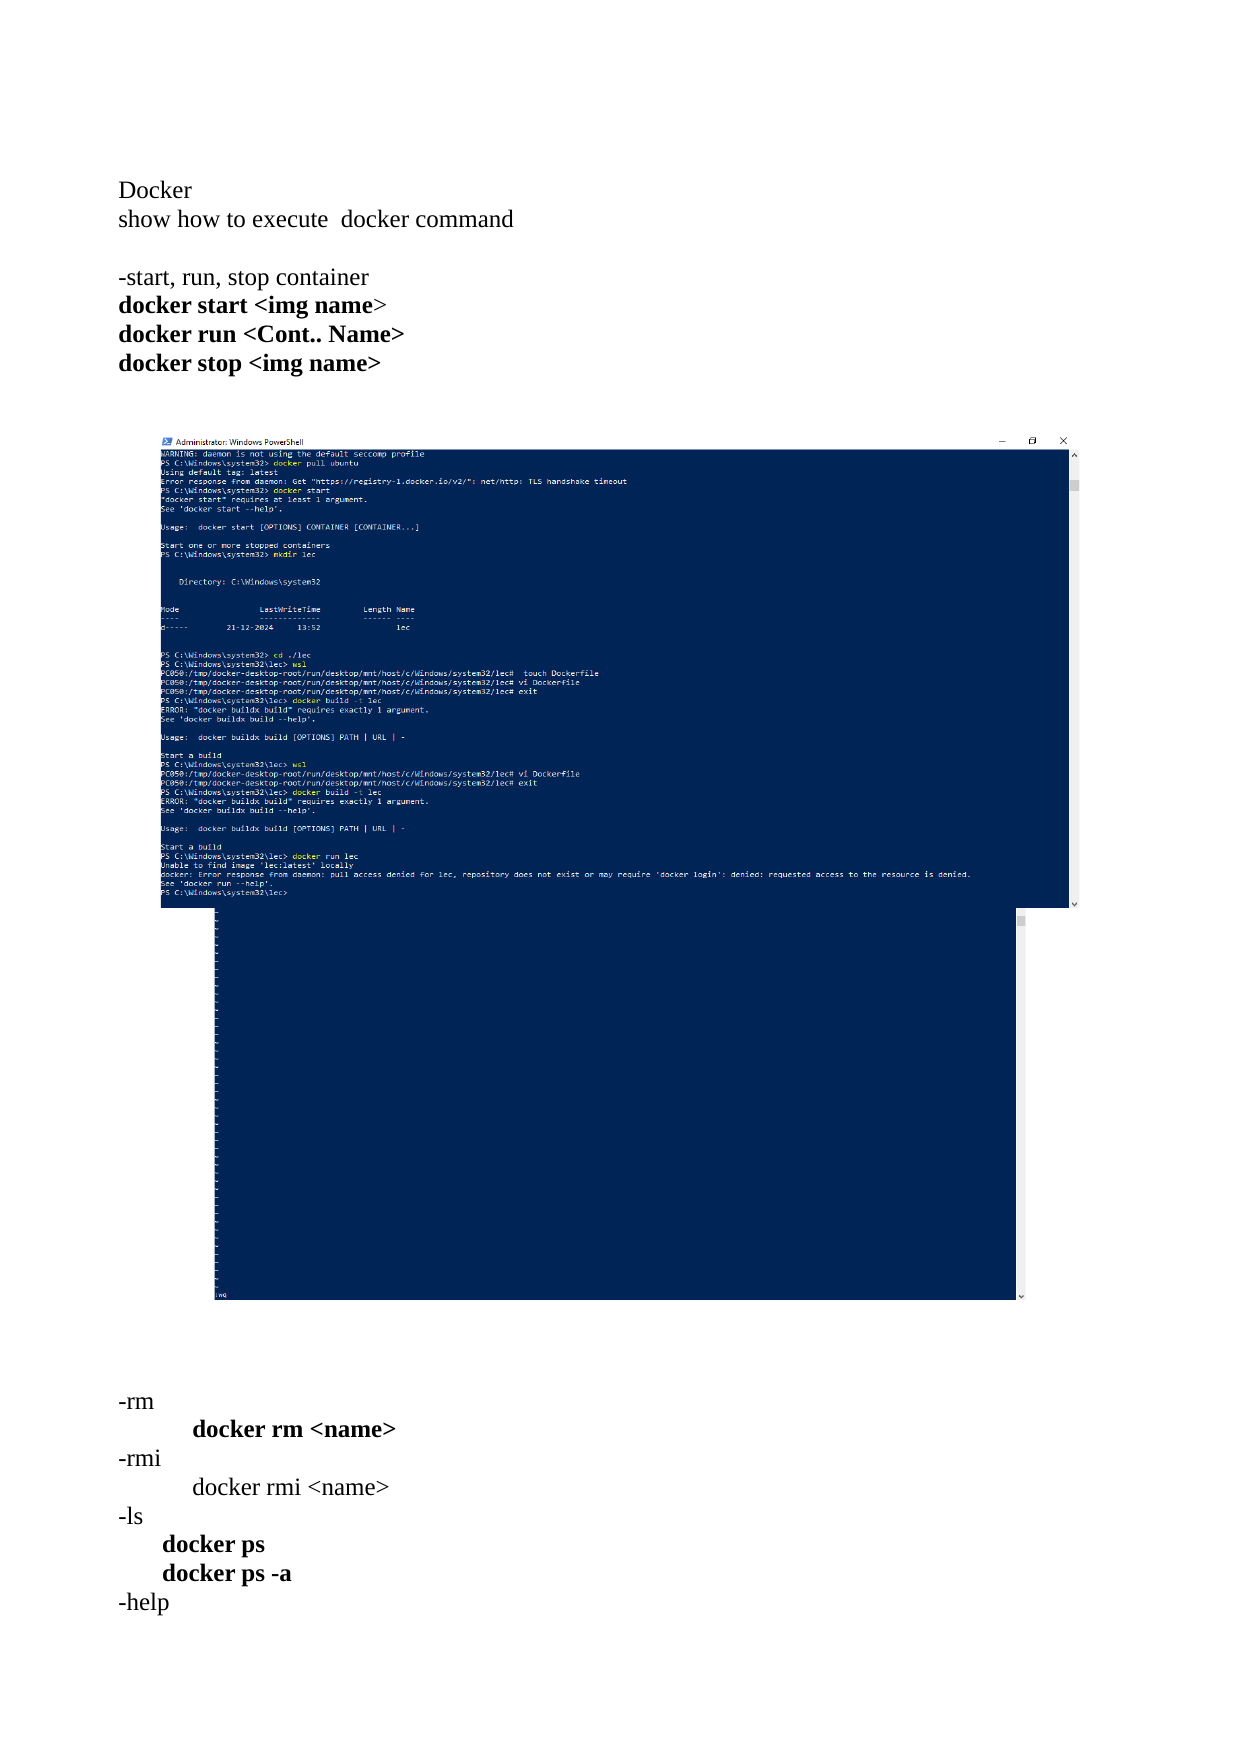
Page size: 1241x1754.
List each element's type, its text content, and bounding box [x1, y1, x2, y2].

text -rm [118, 1357, 1122, 1414]
picture [160, 434, 1080, 1300]
text Docker [118, 176, 1122, 204]
text show how to execute docker command -start, run, stop container [118, 204, 1122, 291]
text docker rm <name> -rmi [118, 1414, 1122, 1472]
text docker rmi <name> -ls [118, 1472, 1122, 1529]
text docker ps -a [118, 1558, 1122, 1587]
text -help [118, 1587, 1122, 1616]
text docker run <Cont.. Name> [118, 319, 1122, 348]
text docker start <img name> [118, 291, 1122, 319]
text docker stop <img name> [118, 348, 1122, 377]
text docker ps [118, 1529, 1122, 1558]
